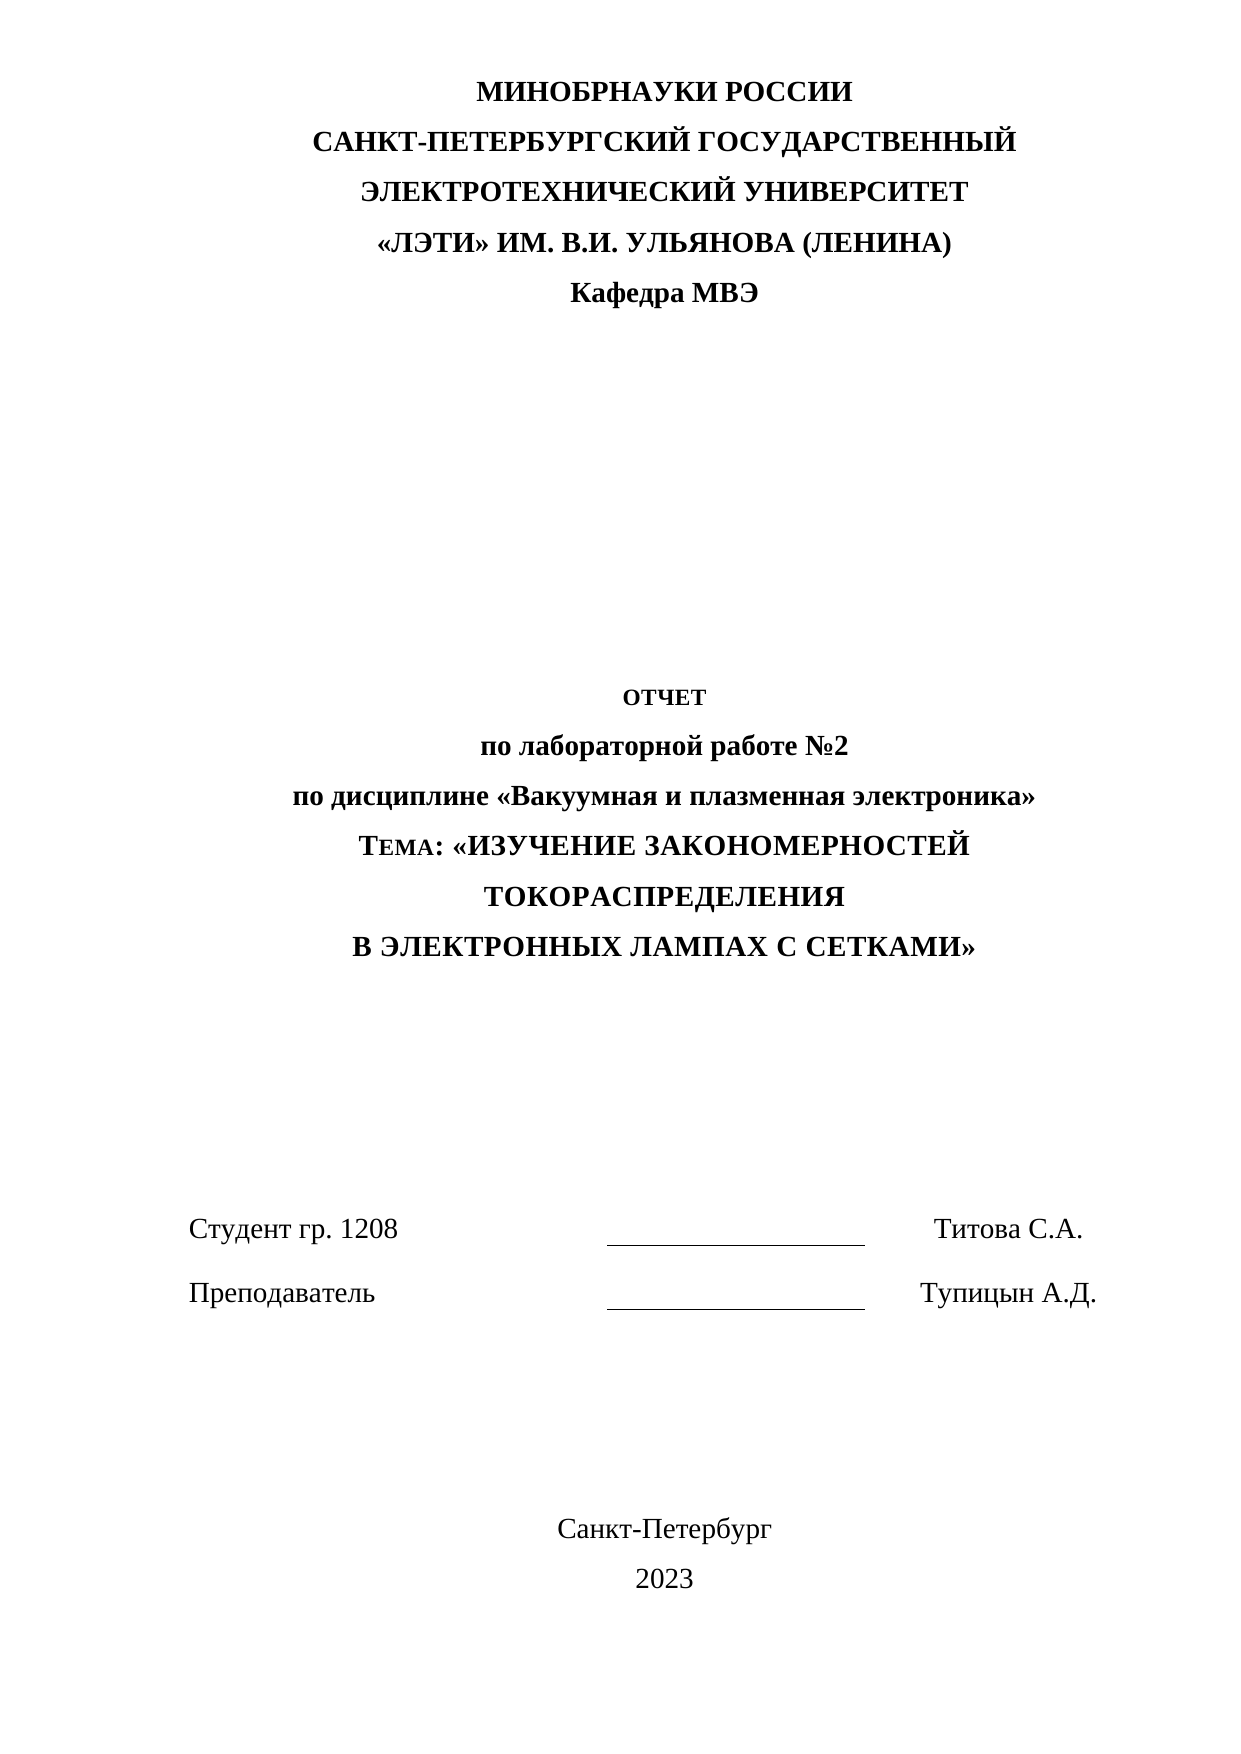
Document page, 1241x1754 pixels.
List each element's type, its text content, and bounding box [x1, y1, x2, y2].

table_header Титова С.А. [865, 1181, 1152, 1245]
table_header [607, 1181, 865, 1245]
text отчет [177, 678, 1152, 711]
text МИНОБРНАУКИ РОССИИ [177, 74, 1152, 107]
text по дисциплине «Вакуумная и плазменная электроника» [177, 778, 1152, 812]
text В ЭЛЕКТРОННЫХ ЛАМПАХ С СЕТКАМИ» [177, 929, 1152, 963]
text 2023 [177, 1561, 1152, 1595]
table_cell [607, 1246, 865, 1309]
text Санкт-Петербург [177, 1511, 1152, 1544]
table_cell Преподаватель [177, 1245, 607, 1309]
text Тема: «ИЗУЧЕНИЕ ЗАКОНОМЕРНОСТЕЙ ТОКОРАСПРЕДЕЛЕНИЯ [177, 828, 1152, 912]
text Кафедра МВЭ [177, 275, 1152, 309]
table_header Студент гр. 1208 [177, 1181, 607, 1245]
text «ЛЭТИ» им. В.И. Ульянова (Ленина) [177, 225, 1152, 258]
text по лабораторной работе №2 [177, 728, 1152, 761]
text Санкт-Петербургский государственный [177, 124, 1152, 158]
table_cell Тупицын А.Д. [865, 1245, 1152, 1309]
text электротехнический университет [177, 174, 1152, 208]
